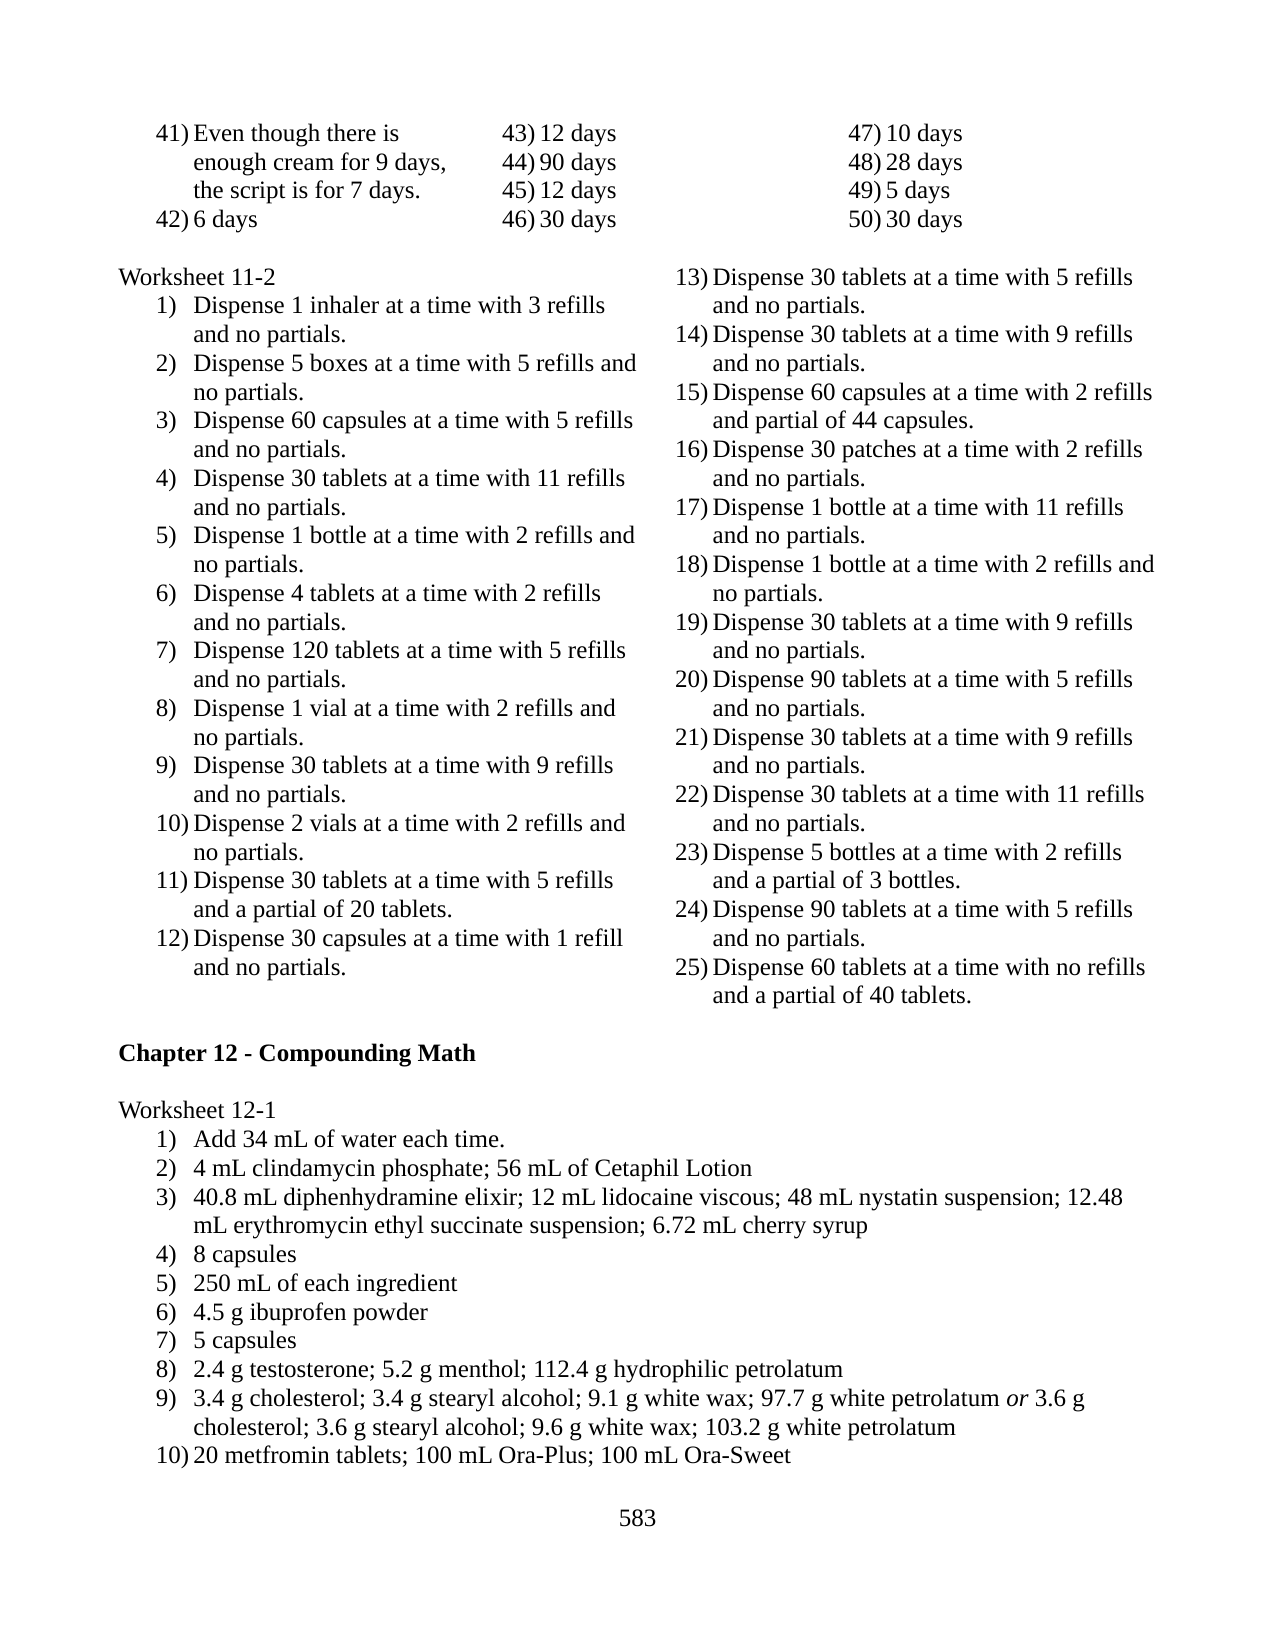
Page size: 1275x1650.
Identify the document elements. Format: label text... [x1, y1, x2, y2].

text Chapter 12 - Compounding Math [118, 1038, 1157, 1067]
list 90 days [502, 147, 811, 176]
list 250 mL of each ingredient [156, 1268, 1157, 1297]
list Dispense 1 inhaler at a time with 3 refills and no partials. [156, 291, 637, 348]
text Worksheet 11-2 [118, 262, 637, 291]
list Even though there is enough cream for 9 days, the script is for 7 days. [156, 118, 464, 204]
list Dispense 90 tablets at a time with 5 refills and no partials. [675, 664, 1157, 722]
list 6 days [156, 204, 464, 233]
list 3.4 g cholesterol; 3.4 g stearyl alcohol; 9.1 g white wax; 97.7 g white petrolatum or 3.6 g cholesterol; 3.6 g stearyl alcohol; 9.6 g white wax; 103.2 g white petrolatum [156, 1383, 1157, 1441]
list Dispense 120 tablets at a time with 5 refills and no partials. [156, 636, 637, 693]
list Dispense 1 bottle at a time with 11 refills and no partials. [675, 492, 1157, 549]
list Dispense 5 boxes at a time with 5 refills and no partials. [156, 348, 637, 406]
list Dispense 30 tablets at a time with 5 refills and no partials. [675, 262, 1157, 319]
list 12 days [502, 118, 811, 147]
list 5 capsules [156, 1326, 1157, 1354]
list 8 capsules [156, 1239, 1157, 1268]
list Dispense 90 tablets at a time with 5 refills and no partials. [675, 894, 1157, 952]
list Dispense 1 bottle at a time with 2 refills and no partials. [156, 521, 637, 578]
list Dispense 30 capsules at a time with 1 refill and no partials. [156, 923, 637, 981]
list 4 mL clindamycin phosphate; 56 mL of Cetaphil Lotion [156, 1153, 1157, 1182]
list Dispense 30 tablets at a time with 9 refills and no partials. [156, 751, 637, 808]
list Dispense 60 capsules at a time with 2 refills and partial of 44 capsules. [675, 377, 1157, 434]
list Dispense 4 tablets at a time with 2 refills and no partials. [156, 578, 637, 636]
list Dispense 30 tablets at a time with 5 refills and a partial of 20 tablets. [156, 866, 637, 923]
list 2.4 g testosterone; 5.2 g menthol; 112.4 g hydrophilic petrolatum [156, 1354, 1157, 1383]
list Dispense 30 tablets at a time with 11 refills and no partials. [156, 463, 637, 521]
list 30 days [848, 204, 1157, 233]
list 30 days [502, 204, 811, 233]
list 20 metfromin tablets; 100 mL Ora-Plus; 100 mL Ora-Sweet [156, 1441, 1157, 1469]
list 28 days [848, 147, 1157, 176]
list Dispense 60 tablets at a time with no refills and a partial of 40 tablets. [675, 952, 1157, 1009]
list Dispense 60 capsules at a time with 5 refills and no partials. [156, 406, 637, 463]
list Dispense 2 vials at a time with 2 refills and no partials. [156, 808, 637, 866]
list 10 days [848, 118, 1157, 147]
list Dispense 30 tablets at a time with 11 refills and no partials. [675, 779, 1157, 837]
list Dispense 30 tablets at a time with 9 refills and no partials. [675, 607, 1157, 664]
list 12 days [502, 176, 811, 204]
list Dispense 30 tablets at a time with 9 refills and no partials. [675, 319, 1157, 377]
list Dispense 5 bottles at a time with 2 refills and a partial of 3 bottles. [675, 837, 1157, 894]
list 4.5 g ibuprofen powder [156, 1297, 1157, 1326]
list 40.8 mL diphenhydramine elixir; 12 mL lidocaine viscous; 48 mL nystatin suspension; 12.48 mL erythromycin ethyl succinate suspension; 6.72 mL cherry syrup [156, 1182, 1157, 1239]
text Worksheet 12-1 [118, 1096, 1157, 1124]
list Add 34 mL of water each time. [156, 1124, 1157, 1153]
list Dispense 30 patches at a time with 2 refills and no partials. [675, 434, 1157, 492]
list Dispense 1 vial at a time with 2 refills and no partials. [156, 693, 637, 751]
list Dispense 1 bottle at a time with 2 refills and no partials. [675, 549, 1157, 607]
list Dispense 30 tablets at a time with 9 refills and no partials. [675, 722, 1157, 779]
list 5 days [848, 176, 1157, 204]
